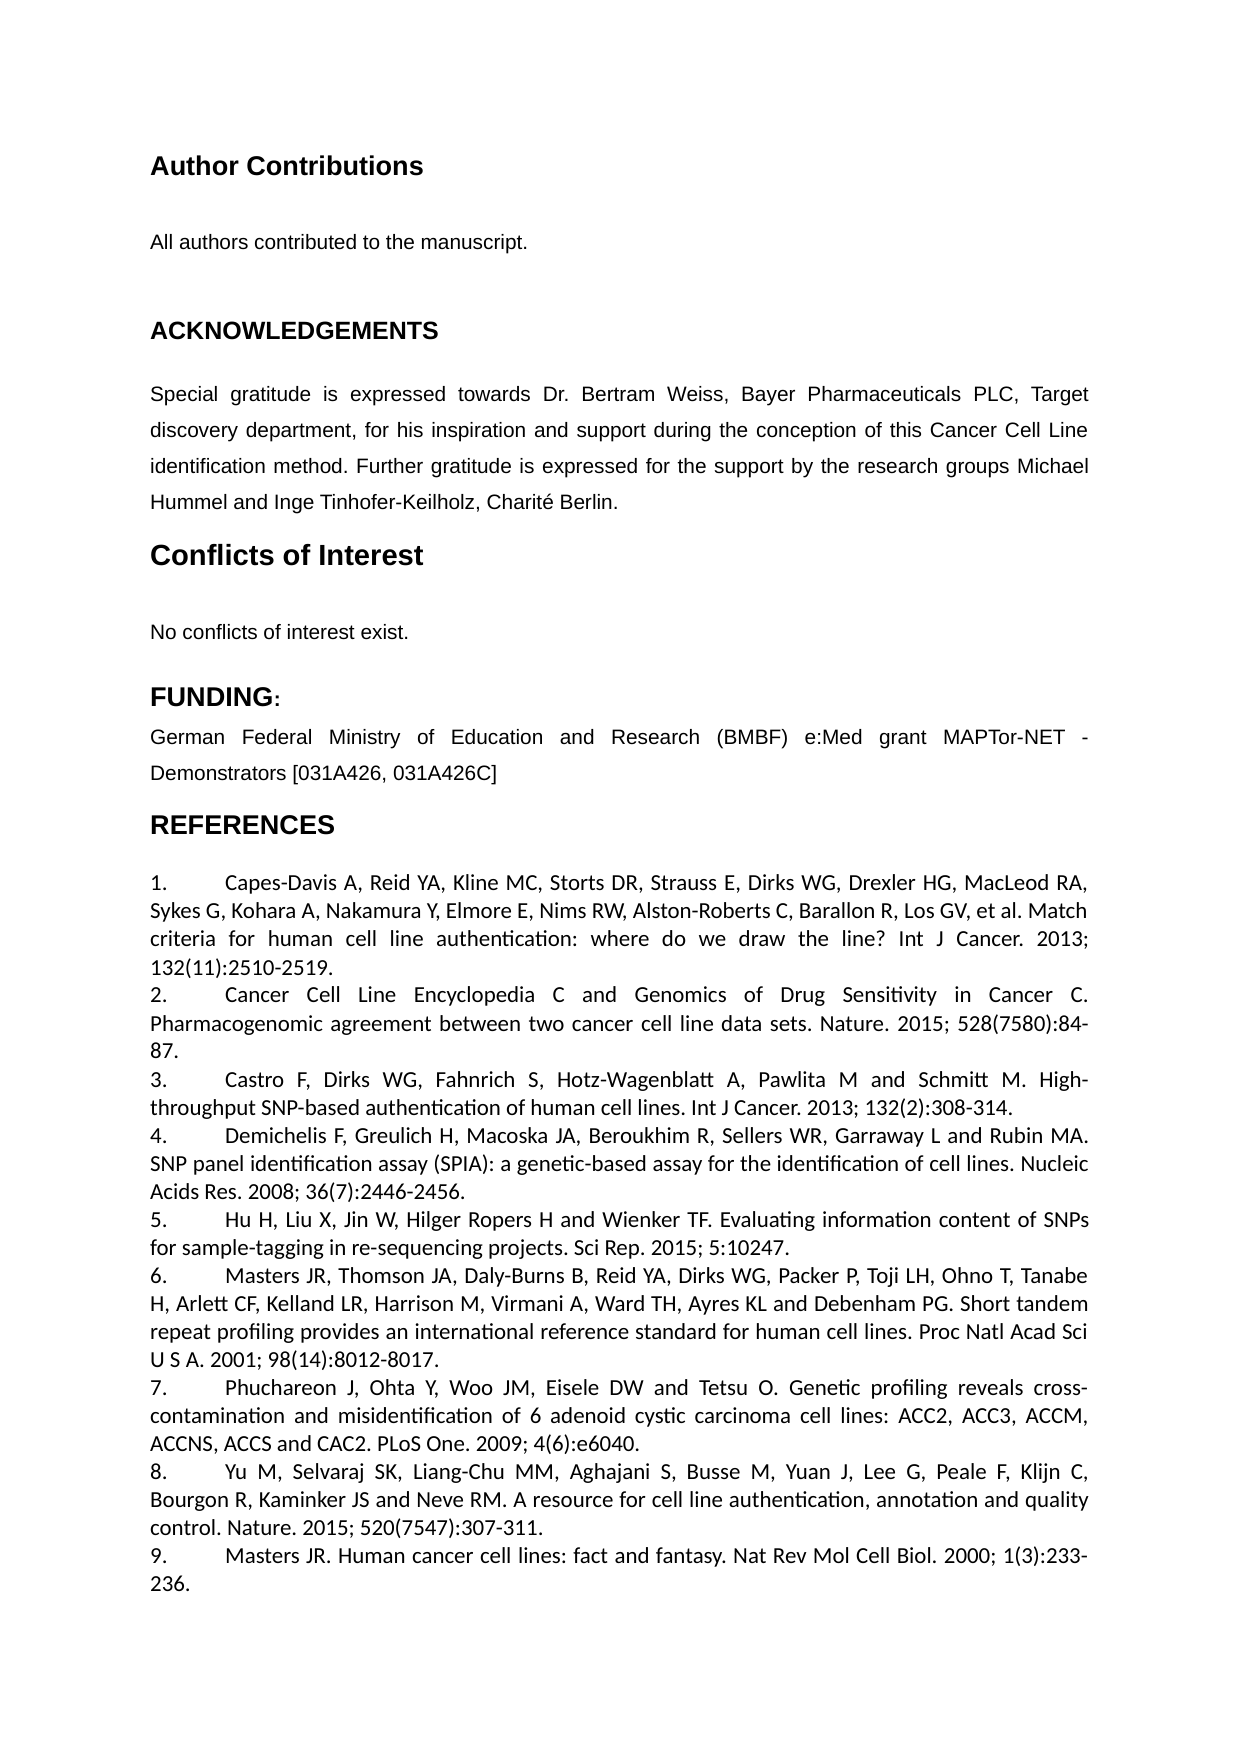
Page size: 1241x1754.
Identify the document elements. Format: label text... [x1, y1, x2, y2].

text 4. Demichelis F, Greulich H, Macoska JA, Beroukhim R, Sellers WR, Garraway L and Rubin MA. SNP panel identification assay (SPIA): a genetic-based assay for the identification of cell lines. Nucleic Acids Res. 2008; 36(7):2446-2456. [150, 1121, 1090, 1205]
text German Federal Ministry of Education and Research (BMBF) e:Med grant MAPTor-NET -Demonstrators [031A426, 031A426C] [150, 725, 1090, 785]
subtitle FUNDING: [150, 681, 1090, 712]
text 6. Masters JR, Thomson JA, Daly-Burns B, Reid YA, Dirks WG, Packer P, Toji LH, Ohno T, Tanabe H, Arlett CF, Kelland LR, Harrison M, Virmani A, Ward TH, Ayres KL and Debenham PG. Short tandem repeat profiling provides an international reference standard for human cell lines. Proc Natl Acad Sci U S A. 2001; 98(14):8012-8017. [150, 1261, 1090, 1373]
text All authors contributed to the manuscript. [150, 230, 1090, 254]
text 3. Castro F, Dirks WG, Fahnrich S, Hotz-Wagenblatt A, Pawlita M and Schmitt M. High-throughput SNP-based authentication of human cell lines. Int J Cancer. 2013; 132(2):308-314. [150, 1065, 1090, 1121]
text 9. Masters JR. Human cancer cell lines: fact and fantasy. Nat Rev Mol Cell Biol. 2000; 1(3):233-236. [150, 1541, 1090, 1597]
text 1. Capes-Davis A, Reid YA, Kline MC, Storts DR, Strauss E, Dirks WG, Drexler HG, MacLeod RA, Sykes G, Kohara A, Nakamura Y, Elmore E, Nims RW, Alston-Roberts C, Barallon R, Los GV, et al. Match criteria for human cell line authentication: where do we draw the line? Int J Cancer. 2013; 132(11):2510-2519. [150, 868, 1090, 981]
text 8. Yu M, Selvaraj SK, Liang-Chu MM, Aghajani S, Busse M, Yuan J, Lee G, Peale F, Klijn C, Bourgon R, Kaminker JS and Neve RM. A resource for cell line authentication, annotation and quality control. Nature. 2015; 520(7547):307-311. [150, 1457, 1090, 1541]
text Special gratitude is expressed towards Dr. Bertram Weiss, Bayer Pharmaceuticals PLC, Target discovery department, for his inspiration and support during the conception of this Cancer Cell Line identification method. Further gratitude is expressed for the support by the research groups Michael Hummel and Inge Tinhofer-Keilholz, Charité Berlin. [150, 382, 1090, 514]
text 2. Cancer Cell Line Encyclopedia C and Genomics of Drug Sensitivity in Cancer C. Pharmacogenomic agreement between two cancer cell line data sets. Nature. 2015; 528(7580):84-87. [150, 981, 1090, 1065]
text REFERENCES [150, 809, 1090, 840]
text 5. Hu H, Liu X, Jin W, Hilger Ropers H and Wienker TF. Evaluating information content of SNPs for sample-tagging in re-sequencing projects. Sci Rep. 2015; 5:10247. [150, 1205, 1090, 1261]
text 7. Phuchareon J, Ohta Y, Woo JM, Eisele DW and Tetsu O. Genetic profiling reveals cross-contamination and misidentification of 6 adenoid cystic carcinoma cell lines: ACC2, ACC3, ACCM, ACCNS, ACCS and CAC2. PLoS One. 2009; 4(6):e6040. [150, 1373, 1090, 1457]
subtitle ACKNOWLEDGEMENTS [150, 316, 1090, 344]
text Author Contributions [150, 150, 1090, 181]
text No conflicts of interest exist. [150, 620, 1090, 644]
text Conflicts of Interest [150, 538, 1090, 572]
